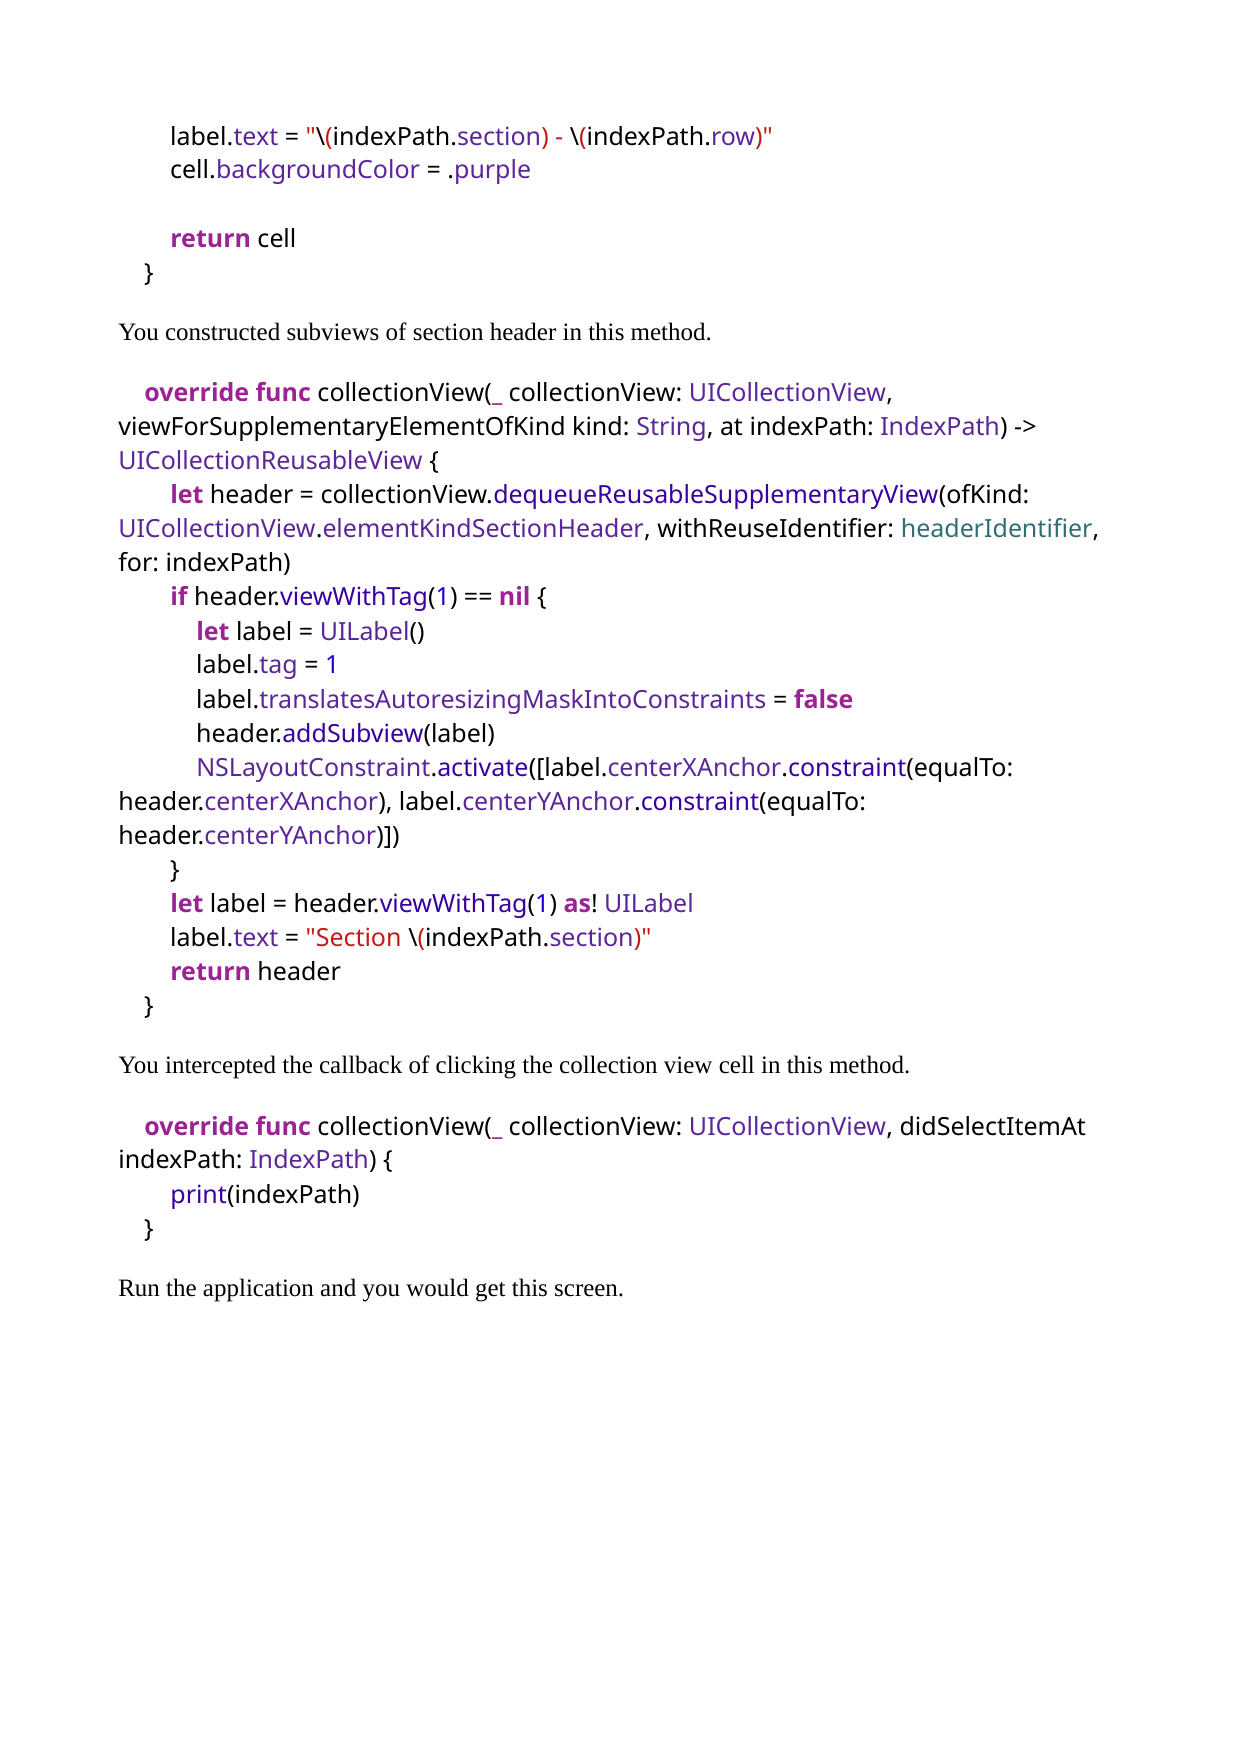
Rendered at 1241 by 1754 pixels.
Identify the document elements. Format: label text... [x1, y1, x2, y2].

text } [118, 988, 1122, 1022]
text label.text = "Section \(indexPath.section)" [118, 920, 1122, 954]
text You constructed subviews of section header in this method. [118, 317, 1122, 346]
text } [118, 852, 1122, 886]
text cell.backgroundColor = .purple [118, 152, 1122, 186]
text NSLayoutConstraint.activate([label.centerXAnchor.constraint(equalTo: header.centerXAnchor), label.centerYAnchor.constraint(equalTo: header.centerYAnchor)]) [118, 749, 1122, 852]
text return cell [118, 220, 1122, 254]
text let label = UILabel() [118, 613, 1122, 647]
text let label = header.viewWithTag(1) as! UILabel [118, 886, 1122, 920]
text header.addSubview(label) [118, 715, 1122, 749]
text return header [118, 954, 1122, 988]
text print(indexPath) [118, 1176, 1122, 1210]
text override func collectionView(_ collectionView: UICollectionView, viewForSupplementaryElementOfKind kind: String, at indexPath: IndexPath) -> UICollectionReusableView { [118, 375, 1122, 477]
text You intercepted the callback of clicking the collection view cell in this method. [118, 1051, 1122, 1079]
text } [118, 254, 1122, 288]
text override func collectionView(_ collectionView: UICollectionView, didSelectItemAt indexPath: IndexPath) { [118, 1108, 1122, 1176]
text label.translatesAutoresizingMaskIntoConstraints = false [118, 681, 1122, 715]
text } [118, 1210, 1122, 1244]
text label.tag = 1 [118, 647, 1122, 681]
text Run the application and you would get this screen. [118, 1273, 1122, 1302]
text if header.viewWithTag(1) == nil { [118, 579, 1122, 613]
text let header = collectionView.dequeueReusableSupplementaryView(ofKind: UICollectionView.elementKindSectionHeader, withReuseIdentifier: headerIdentifier, for: indexPath) [118, 477, 1122, 579]
text label.text = "\(indexPath.section) - \(indexPath.row)" [118, 118, 1122, 152]
